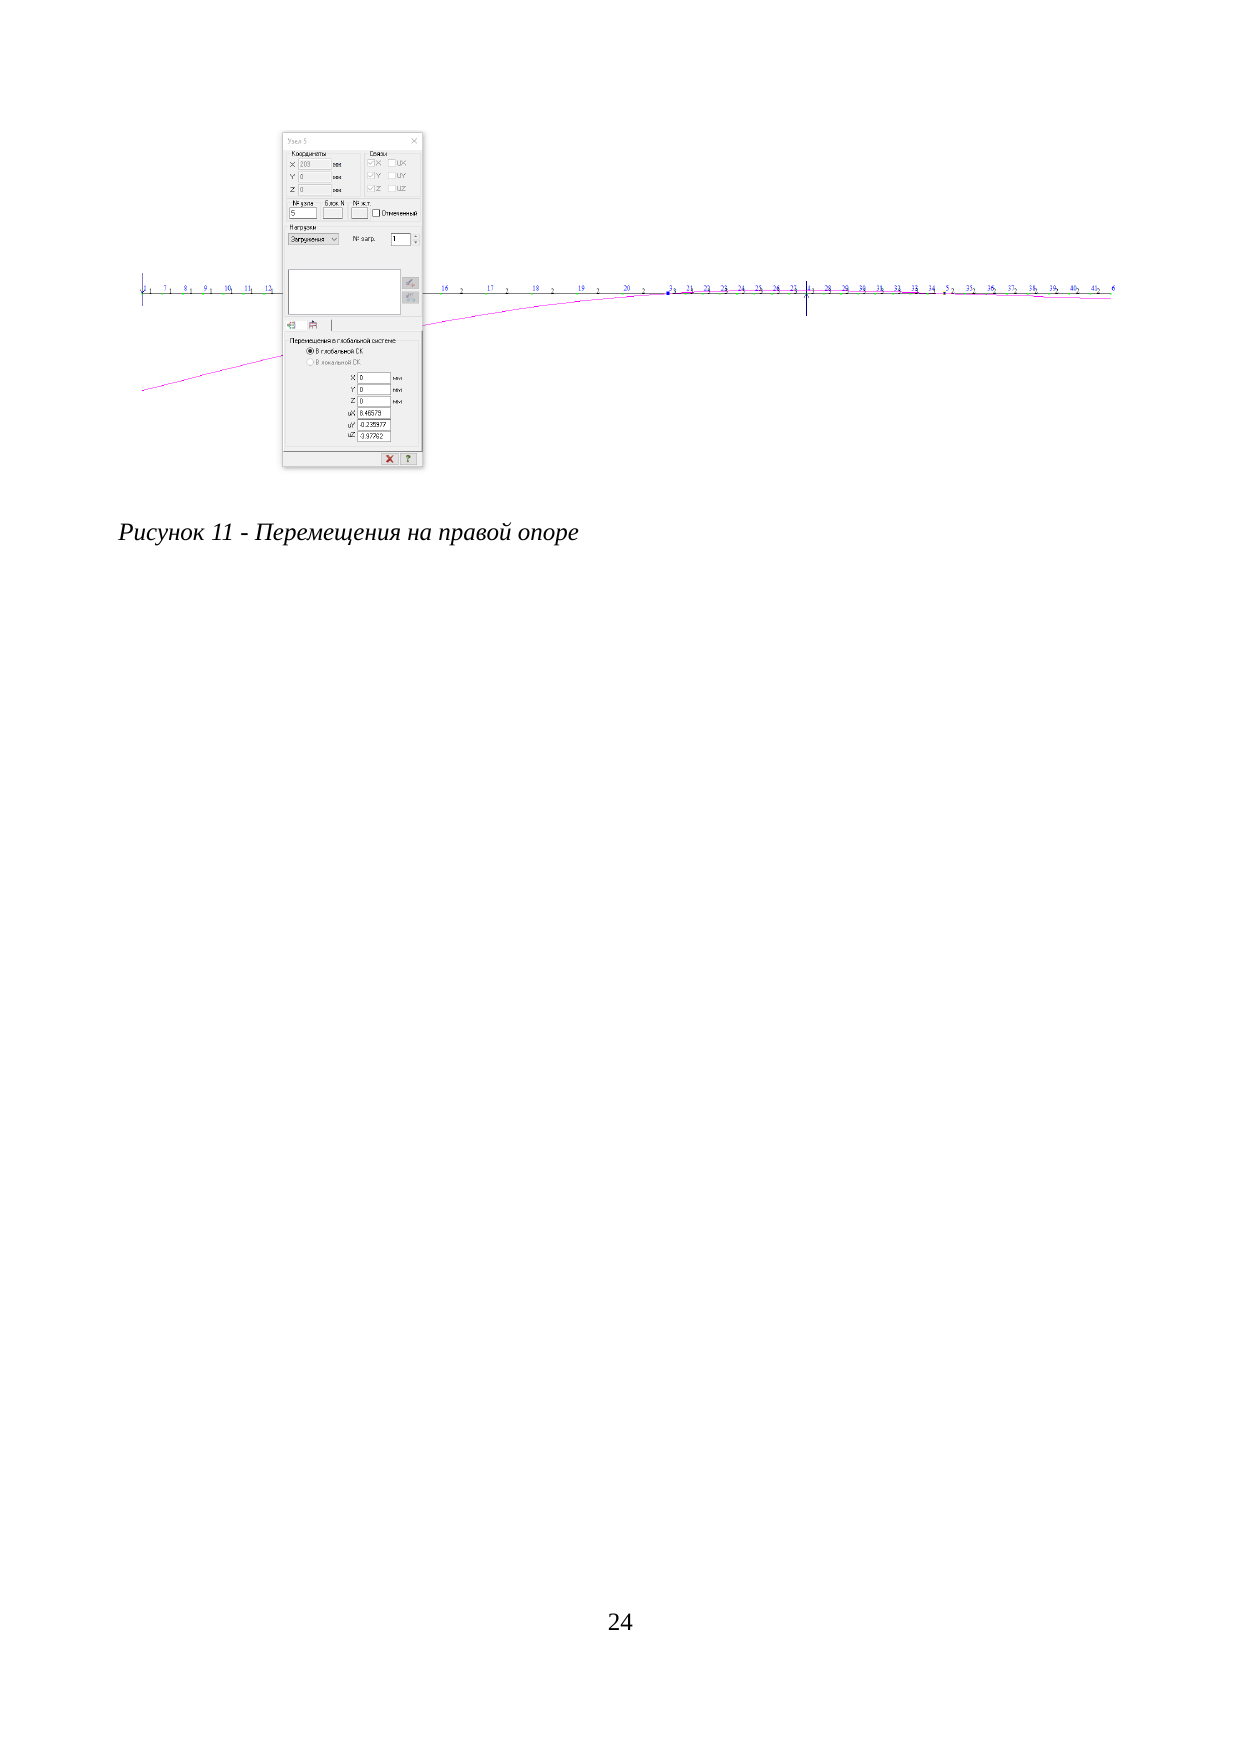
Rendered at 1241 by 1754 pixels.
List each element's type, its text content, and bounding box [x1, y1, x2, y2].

picture [118, 130, 1123, 518]
text Рисунок 11 - Перемещения на правой опоре [118, 518, 1122, 546]
